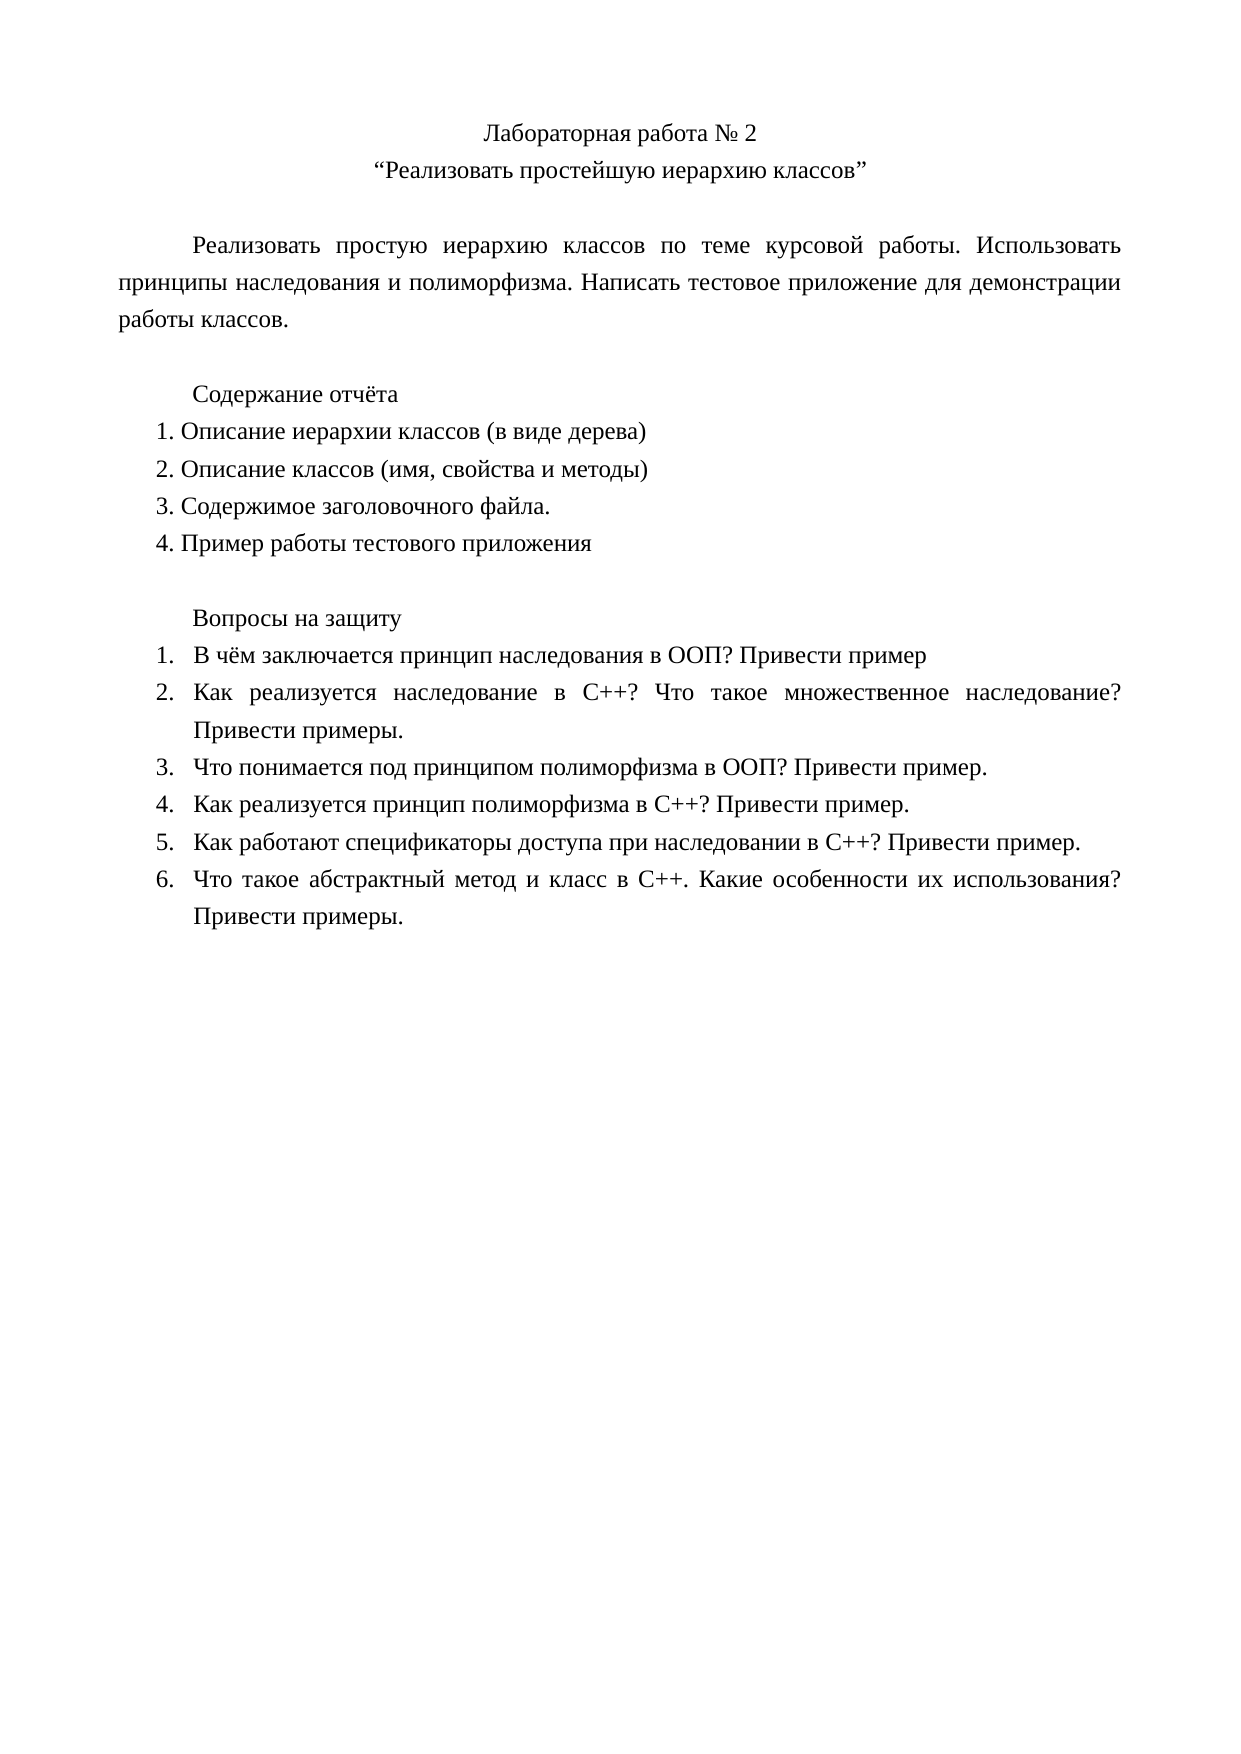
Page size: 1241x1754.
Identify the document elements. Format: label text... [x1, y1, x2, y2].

text “Реализовать простейшую иерархию классов” [118, 155, 1122, 184]
list Как реализуется наследование в C++? Что такое множественное наследование? Привести примеры. [156, 677, 1122, 743]
list Пример работы тестового приложения [156, 528, 1122, 557]
text Реализовать простую иерархию классов по теме курсовой работы. Использовать принципы наследования и полиморфизма. Написать тестовое приложение для демонстрации работы классов. [118, 230, 1122, 333]
list Описание классов (имя, свойства и методы) [156, 454, 1122, 482]
text Содержание отчёта [118, 379, 1122, 408]
list Содержимое заголовочного файла. [156, 491, 1122, 520]
list Описание иерархии классов (в виде дерева) [156, 416, 1122, 445]
list Что понимается под принципом полиморфизма в ООП? Привести пример. [156, 752, 1122, 781]
list Что такое абстрактный метод и класс в C++. Какие особенности их использования? Привести примеры. [156, 864, 1122, 930]
list В чём заключается принцип наследования в ООП? Привести пример [156, 640, 1122, 669]
list Как работают спецификаторы доступа при наследовании в C++? Привести пример. [156, 827, 1122, 855]
list Как реализуется принцип полиморфизма в C++? Привести пример. [156, 789, 1122, 818]
text Лабораторная работа № 2 [118, 118, 1122, 147]
text Вопросы на защиту [118, 603, 1122, 632]
